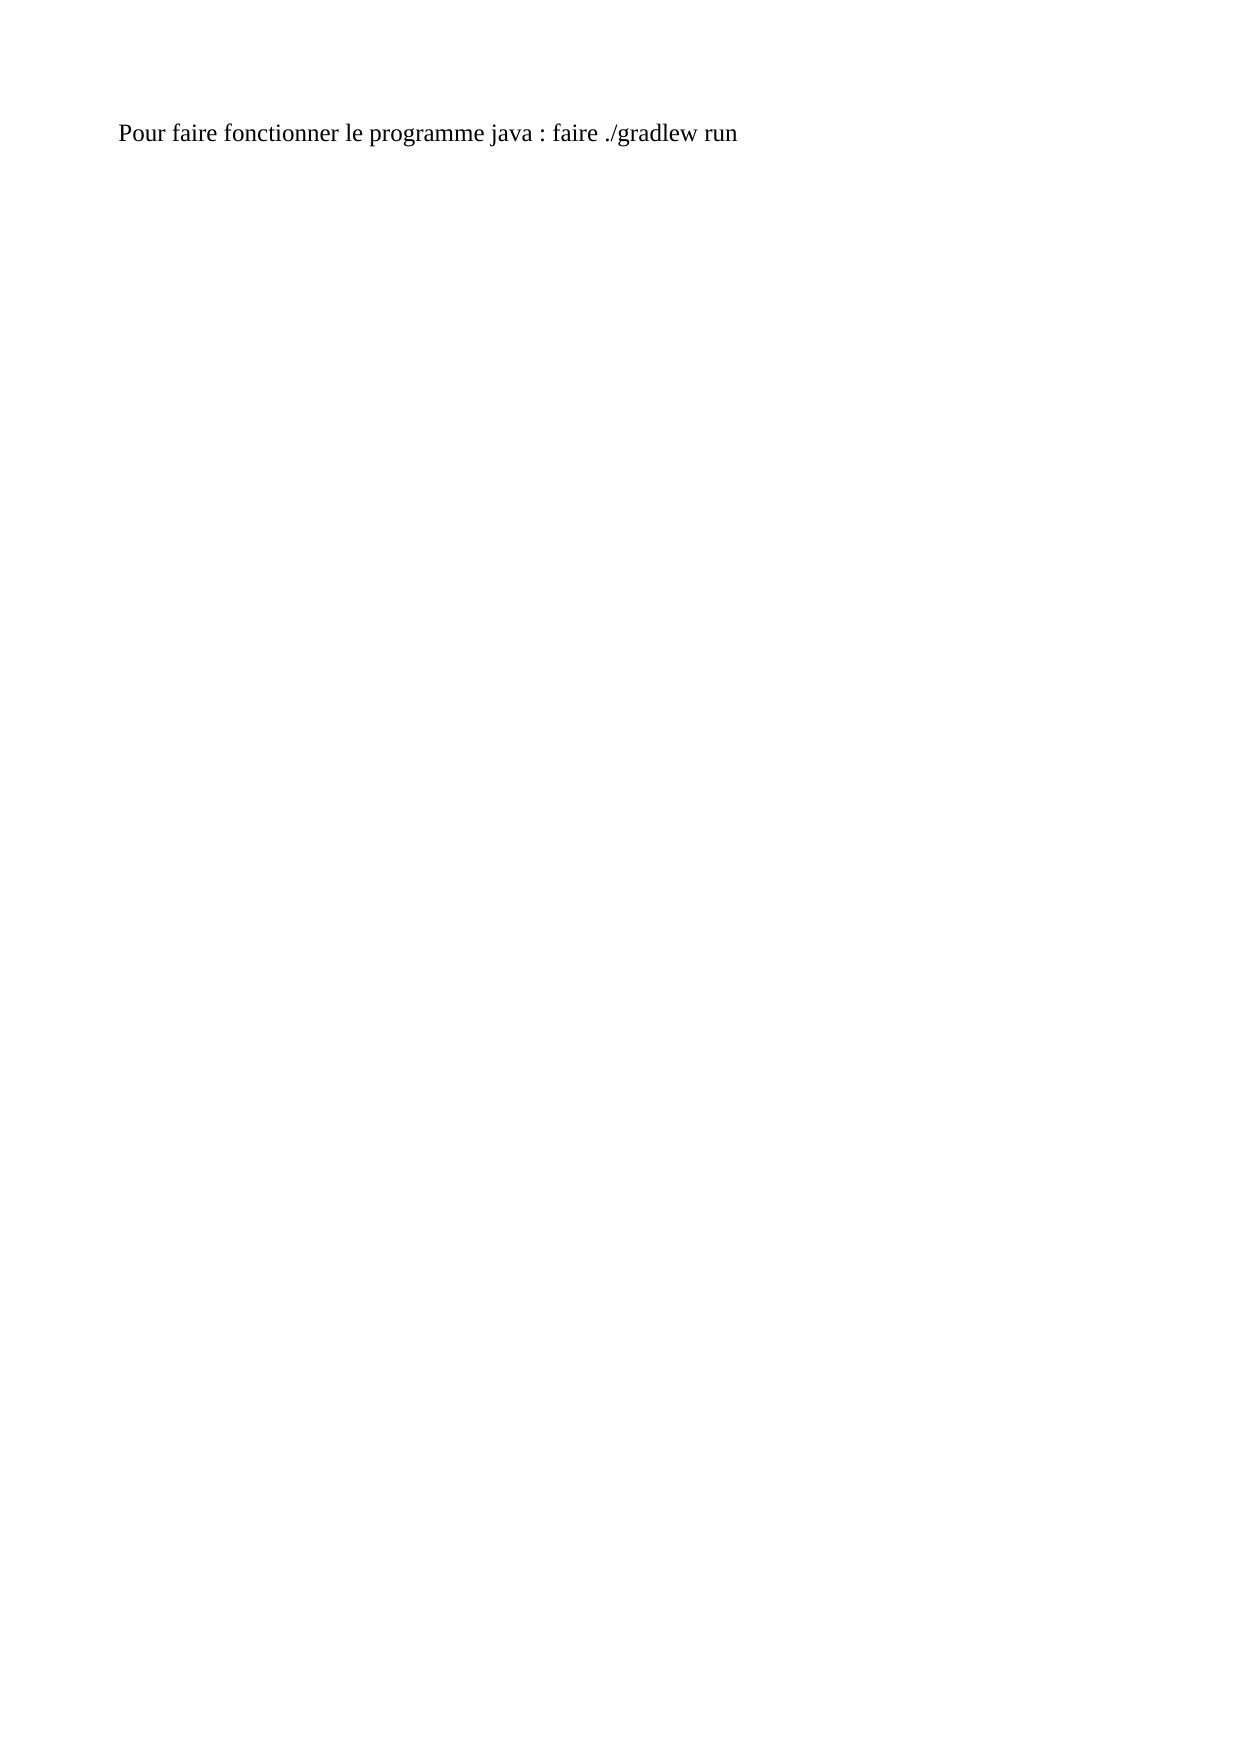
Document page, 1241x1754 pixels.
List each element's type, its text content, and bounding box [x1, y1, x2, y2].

text Pour faire fonctionner le programme java : faire ./gradlew run [118, 118, 1122, 147]
